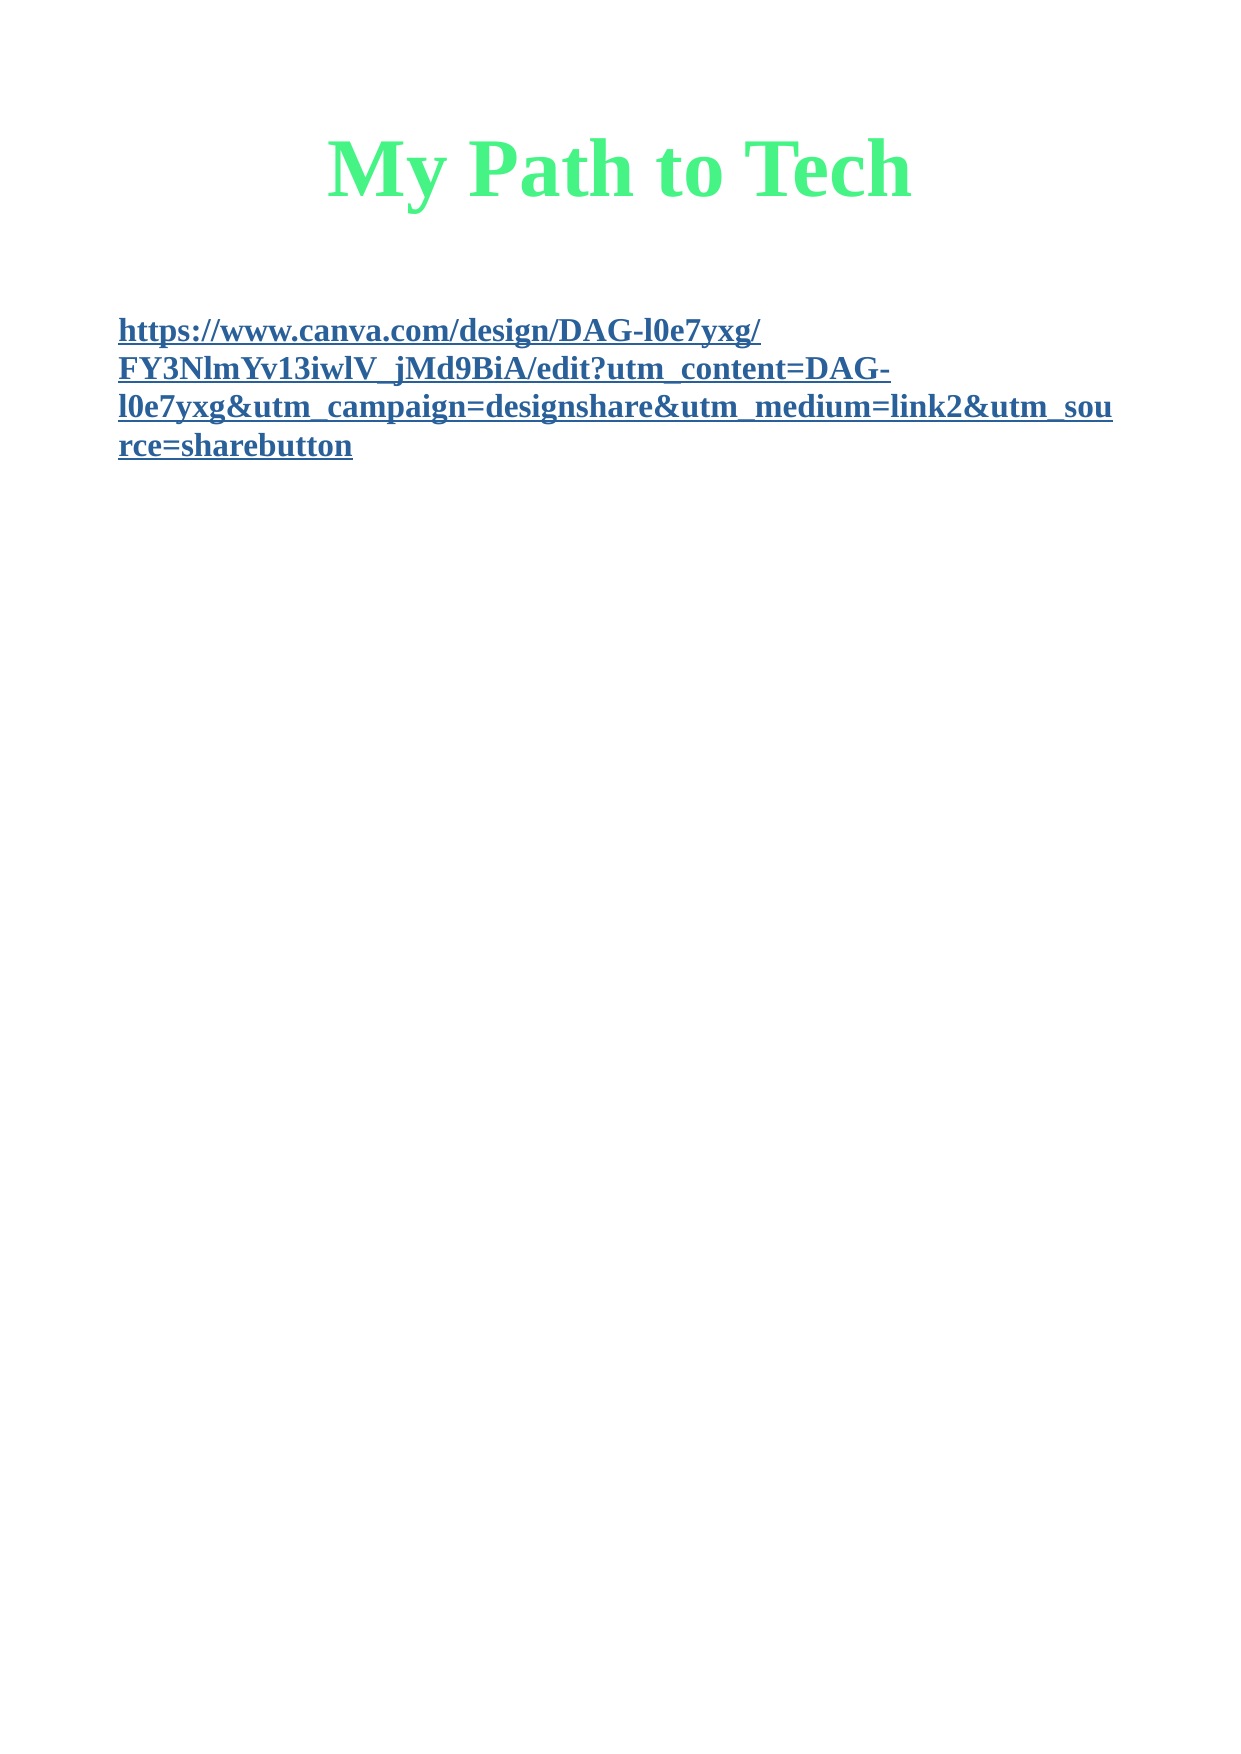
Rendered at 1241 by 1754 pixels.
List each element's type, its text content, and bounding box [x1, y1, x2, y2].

text https://www.canva.com/design/DAG-l0e7yxg/FY3NlmYv13iwlV_jMd9BiA/edit?utm_content=DAG-l0e7yxg&utm_campaign=designshare&utm_medium=link2&utm_source=sharebutton [118, 310, 1122, 463]
text My Path to Tech [118, 118, 1122, 214]
